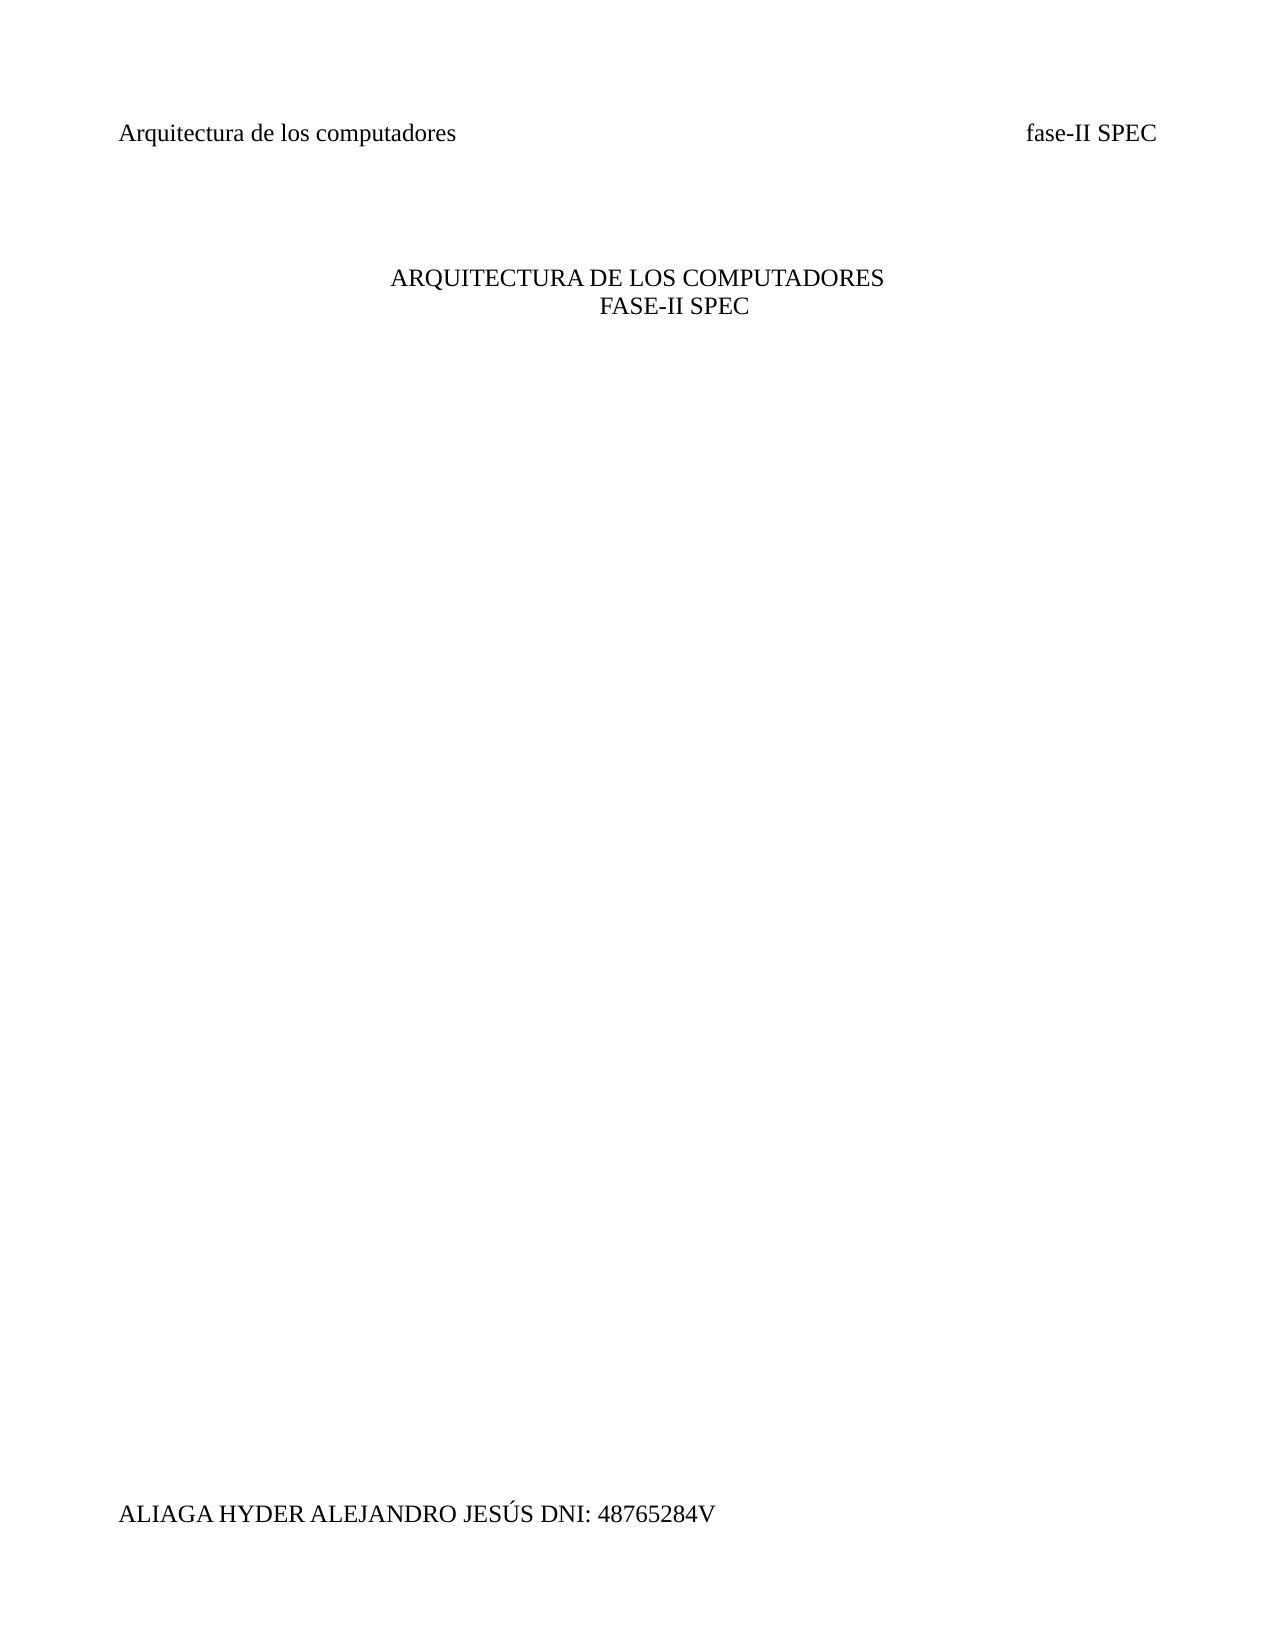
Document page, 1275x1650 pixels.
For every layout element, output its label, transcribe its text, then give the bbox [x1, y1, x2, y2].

text ALIAGA HYDER ALEJANDRO JESÚS DNI: 48765284V [118, 1499, 1157, 1528]
text ARQUITECTURA DE LOS COMPUTADORES [118, 263, 1157, 291]
text FASE-II SPEC [118, 291, 1157, 320]
